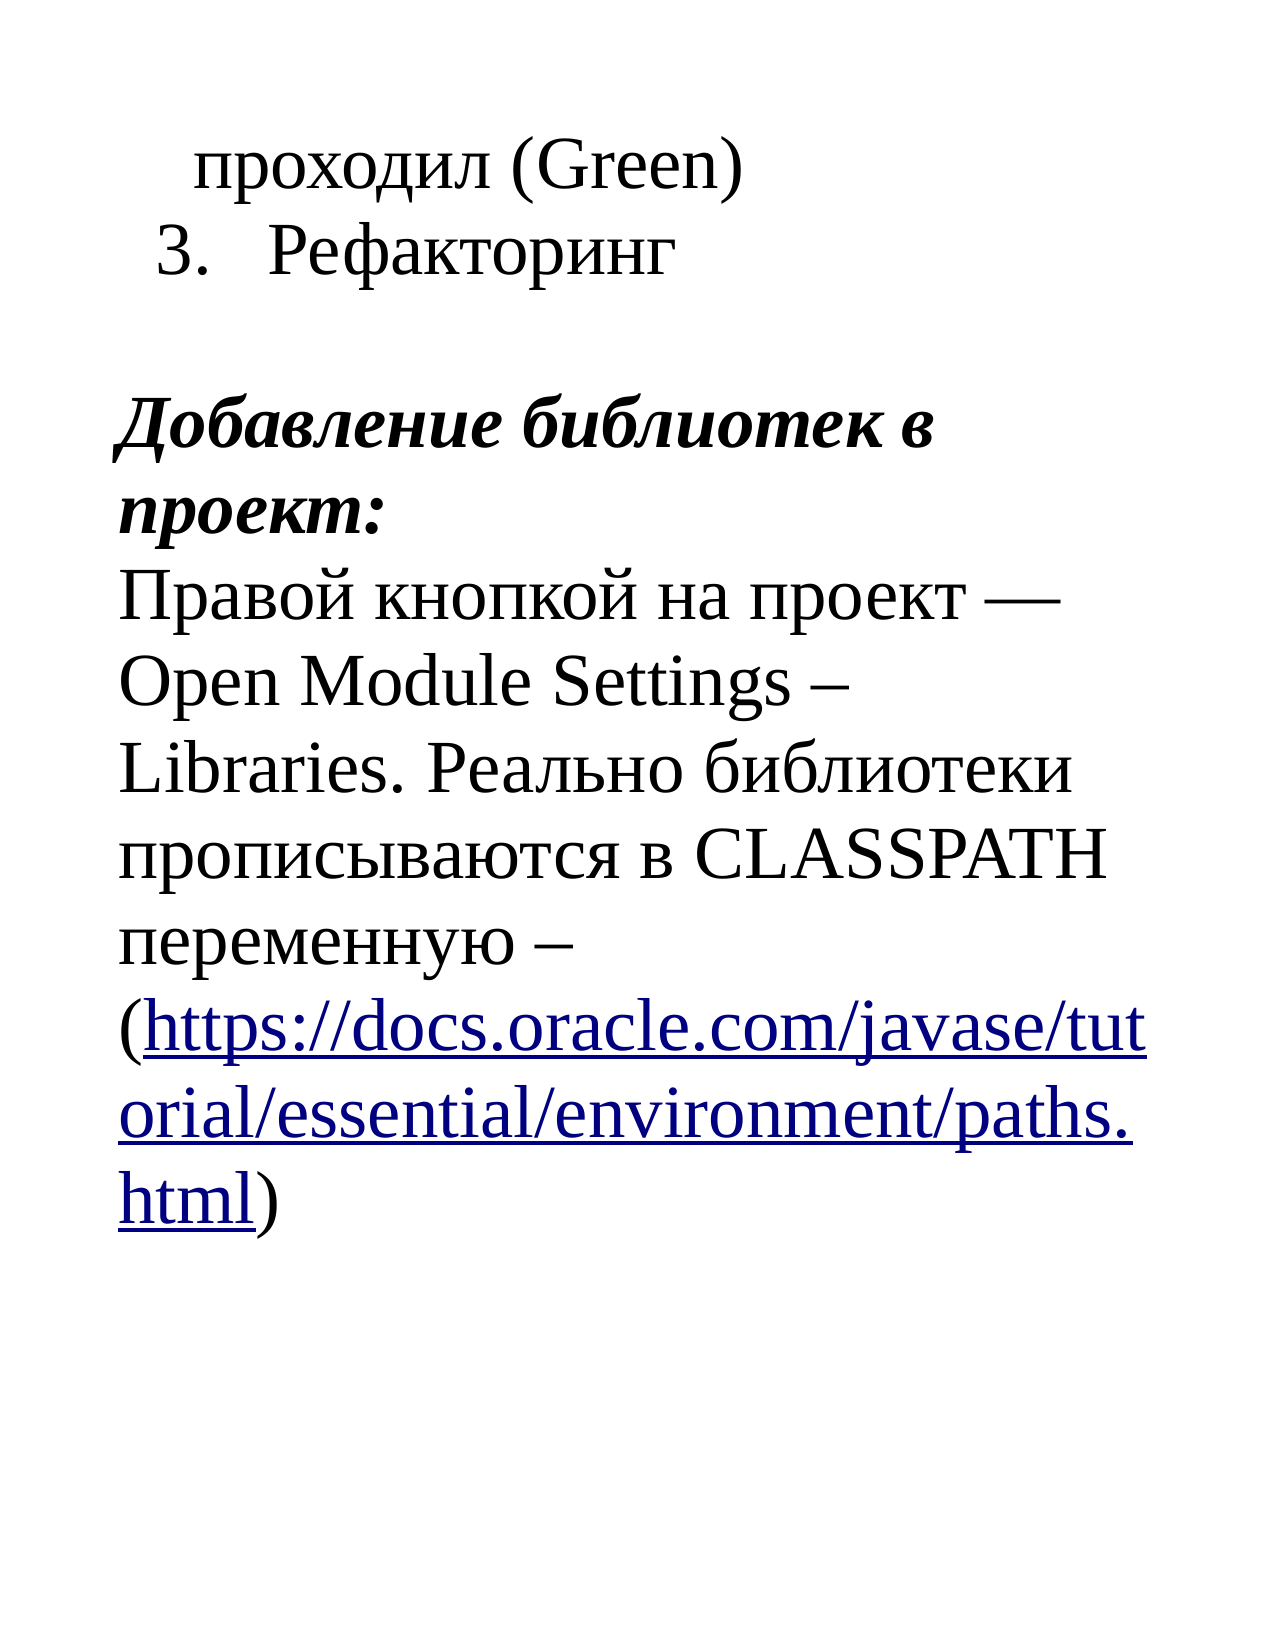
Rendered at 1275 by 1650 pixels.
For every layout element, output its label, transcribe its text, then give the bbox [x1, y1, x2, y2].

list Рефакторинг [156, 204, 1157, 291]
text Правой кнопкой на проект — Open Module Settings – Libraries. Реально библиотеки прописываются в CLASSPATH переменную – (https://docs.oracle.com/javase/tutorial/essential/environment/paths.html) [118, 549, 1157, 1239]
list проходил (Green) [156, 118, 1157, 204]
text Добавление библиотек в проект: [118, 377, 1157, 549]
